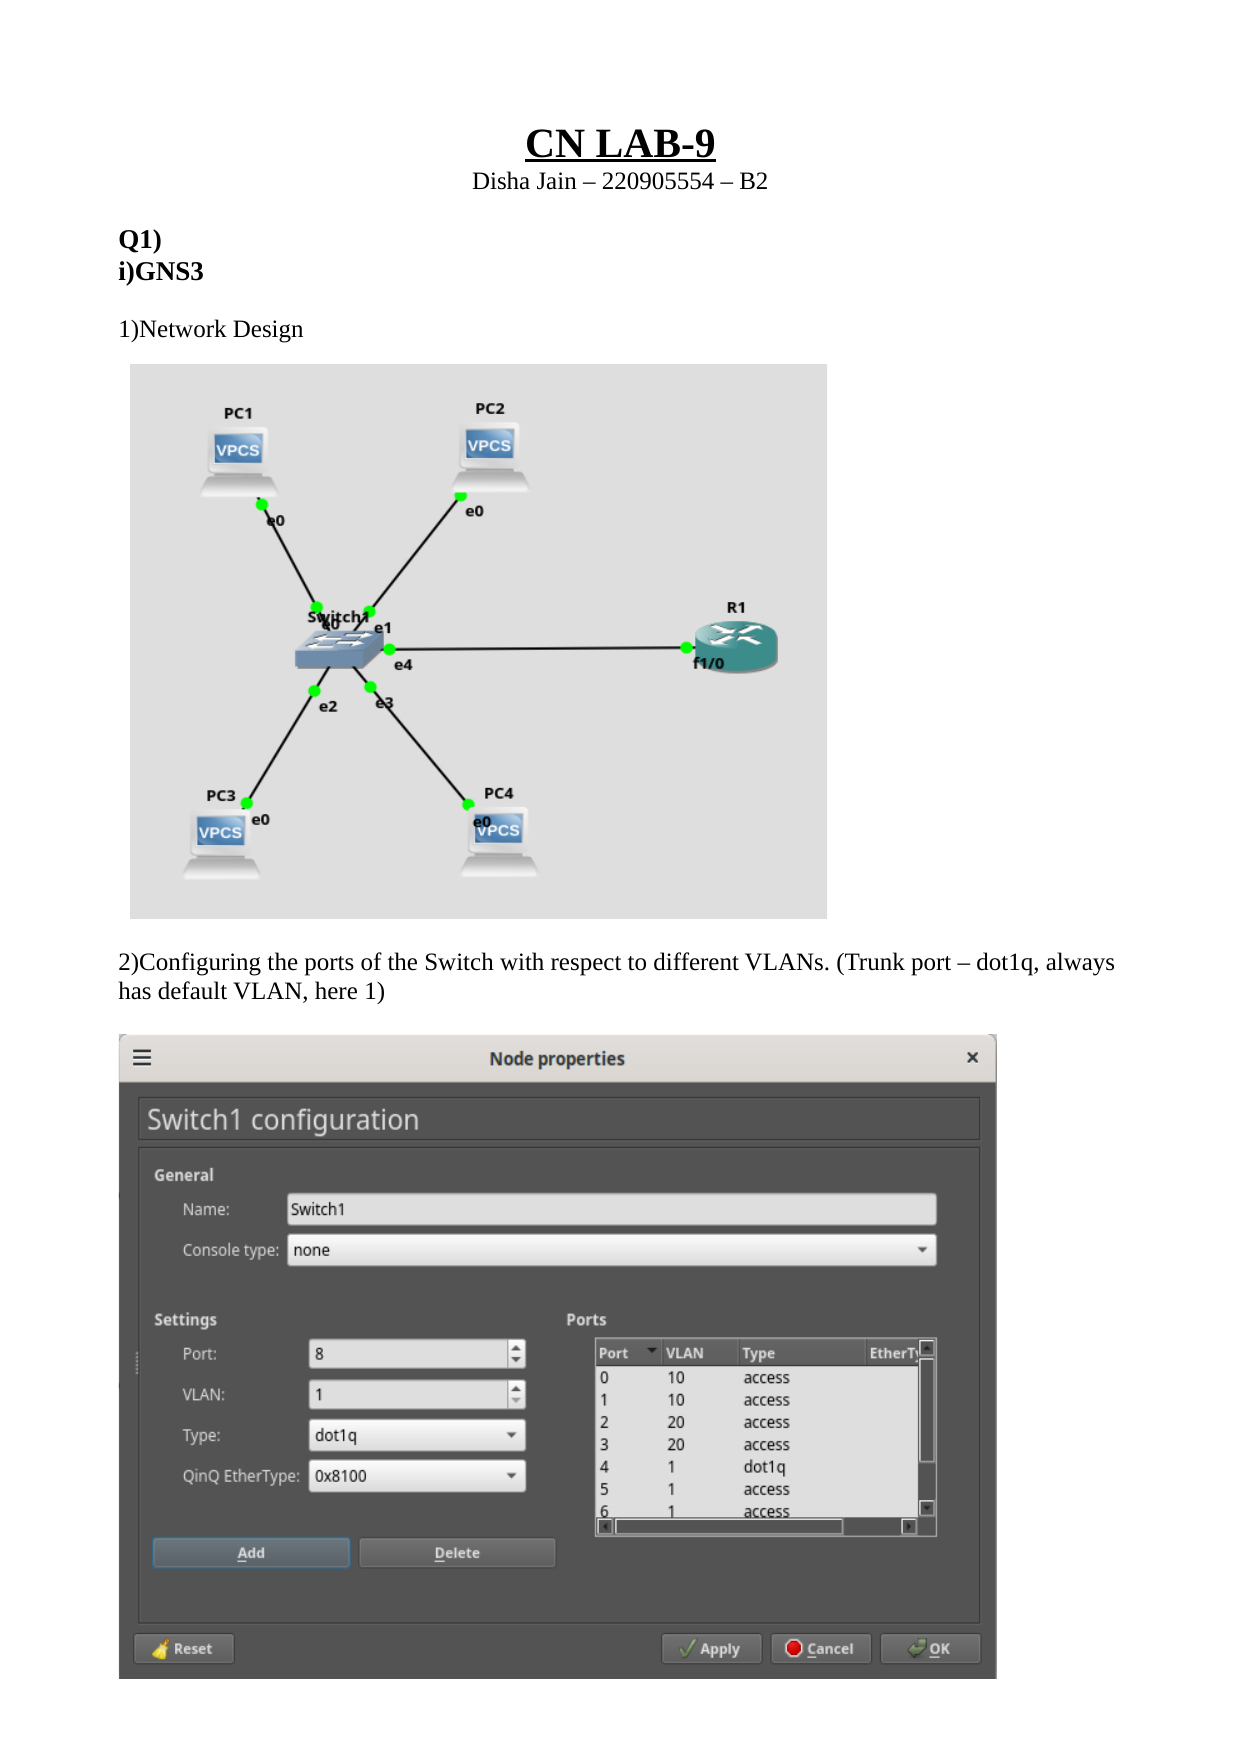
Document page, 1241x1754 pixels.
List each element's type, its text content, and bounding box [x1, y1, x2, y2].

text 1)Network Design [118, 314, 1122, 343]
text Disha Jain – 220905554 – B2 [118, 166, 1122, 195]
text Q1) [118, 223, 1122, 255]
text CN LAB-9 [118, 118, 1122, 166]
text i)GNS3 [118, 255, 1122, 286]
text 2)Configuring the ports of the Switch with respect to different VLANs. (Trunk port – dot1q, always has default VLAN, here 1) [118, 947, 1122, 1004]
